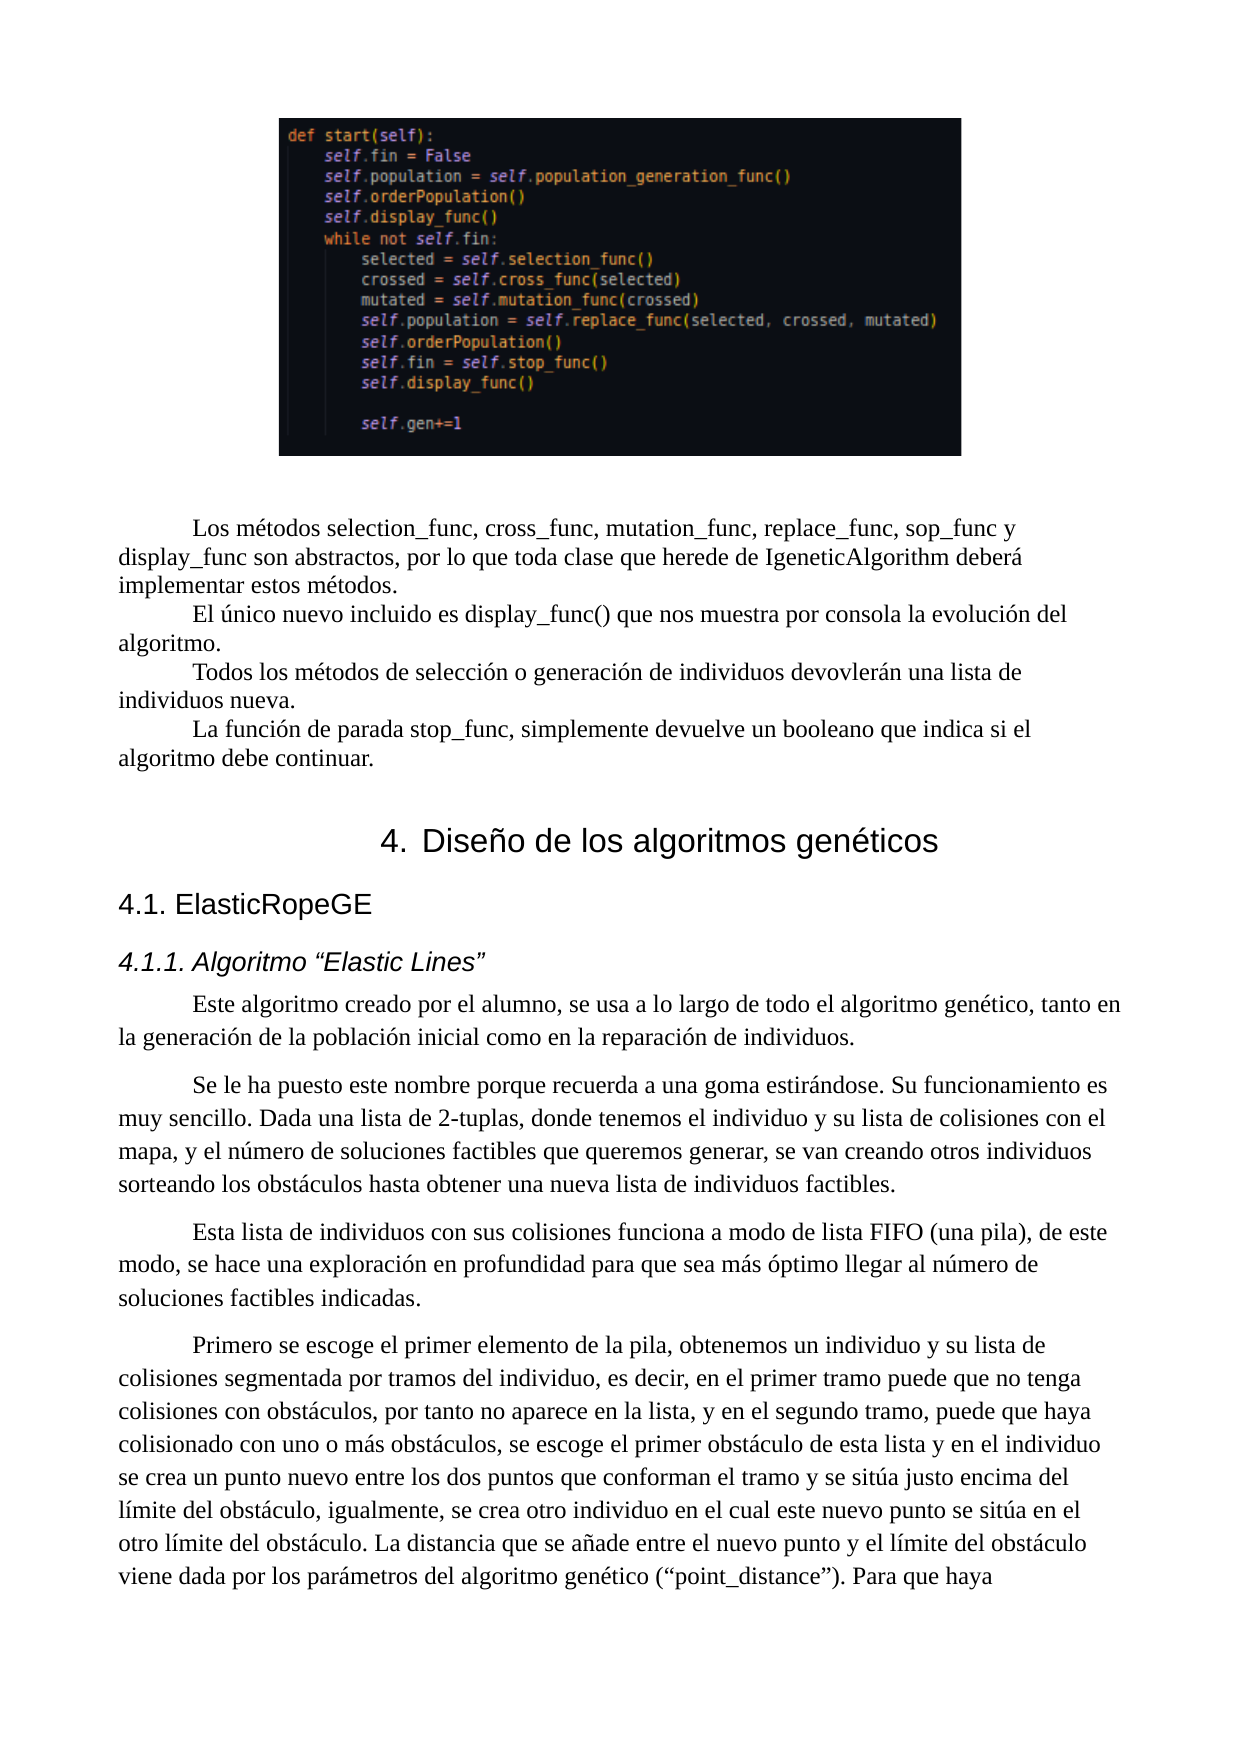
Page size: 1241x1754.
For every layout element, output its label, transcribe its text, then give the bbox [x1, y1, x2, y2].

text Los métodos selection_func, cross_func, mutation_func, replace_func, sop_func y display_func son abstractos, por lo que toda clase que herede de IgeneticAlgorithm deberá implementar estos métodos. [118, 513, 1122, 599]
text Todos los métodos de selección o generación de individuos devovlerán una lista de individuos nueva. [118, 657, 1122, 714]
text El único nuevo incluido es display_func() que nos muestra por consola la evolución del algoritmo. [118, 599, 1122, 657]
picture [278, 118, 962, 456]
text Primero se escoge el primer elemento de la pila, obtenemos un individuo y su lista de colisiones segmentada por tramos del individuo, es decir, en el primer tramo puede que no tenga colisiones con obstáculos, por tanto no aparece en la lista, y en el segundo tramo, puede que haya colisionado con uno o más obstáculos, se escoge el primer obstáculo de esta lista y en el individuo se crea un punto nuevo entre los dos puntos que conforman el tramo y se sitúa justo encima del límite del obstáculo, igualmente, se crea otro individuo en el cual este nuevo punto se sitúa en el otro límite del obstáculo. La distancia que se añade entre el nuevo punto y el límite del obstáculo viene dada por los parámetros del algoritmo genético (“point_distance”). Para que haya [118, 1330, 1122, 1590]
text Este algoritmo creado por el alumno, se usa a lo largo de todo el algoritmo genético, tanto en la generación de la población inicial como en la reparación de individuos. [118, 989, 1122, 1051]
subtitle Diseño de los algoritmos genéticos [197, 821, 1122, 860]
subtitle 4.1. ElasticRopeGE [118, 887, 1122, 921]
text Esta lista de individuos con sus colisiones funciona a modo de lista FIFO (una pila), de este modo, se hace una exploración en profundidad para que sea más óptimo llegar al número de soluciones factibles indicadas. [118, 1217, 1122, 1311]
text La función de parada stop_func, simplemente devuelve un booleano que indica si el algoritmo debe continuar. [118, 714, 1122, 772]
text Se le ha puesto este nombre porque recuerda a una goma estirándose. Su funcionamiento es muy sencillo. Dada una lista de 2-tuplas, donde tenemos el individuo y su lista de colisiones con el mapa, y el número de soluciones factibles que queremos generar, se van creando otros individuos sorteando los obstáculos hasta obtener una nueva lista de individuos factibles. [118, 1070, 1122, 1198]
subtitle 4.1.1. Algoritmo “Elastic Lines” [118, 946, 1122, 977]
